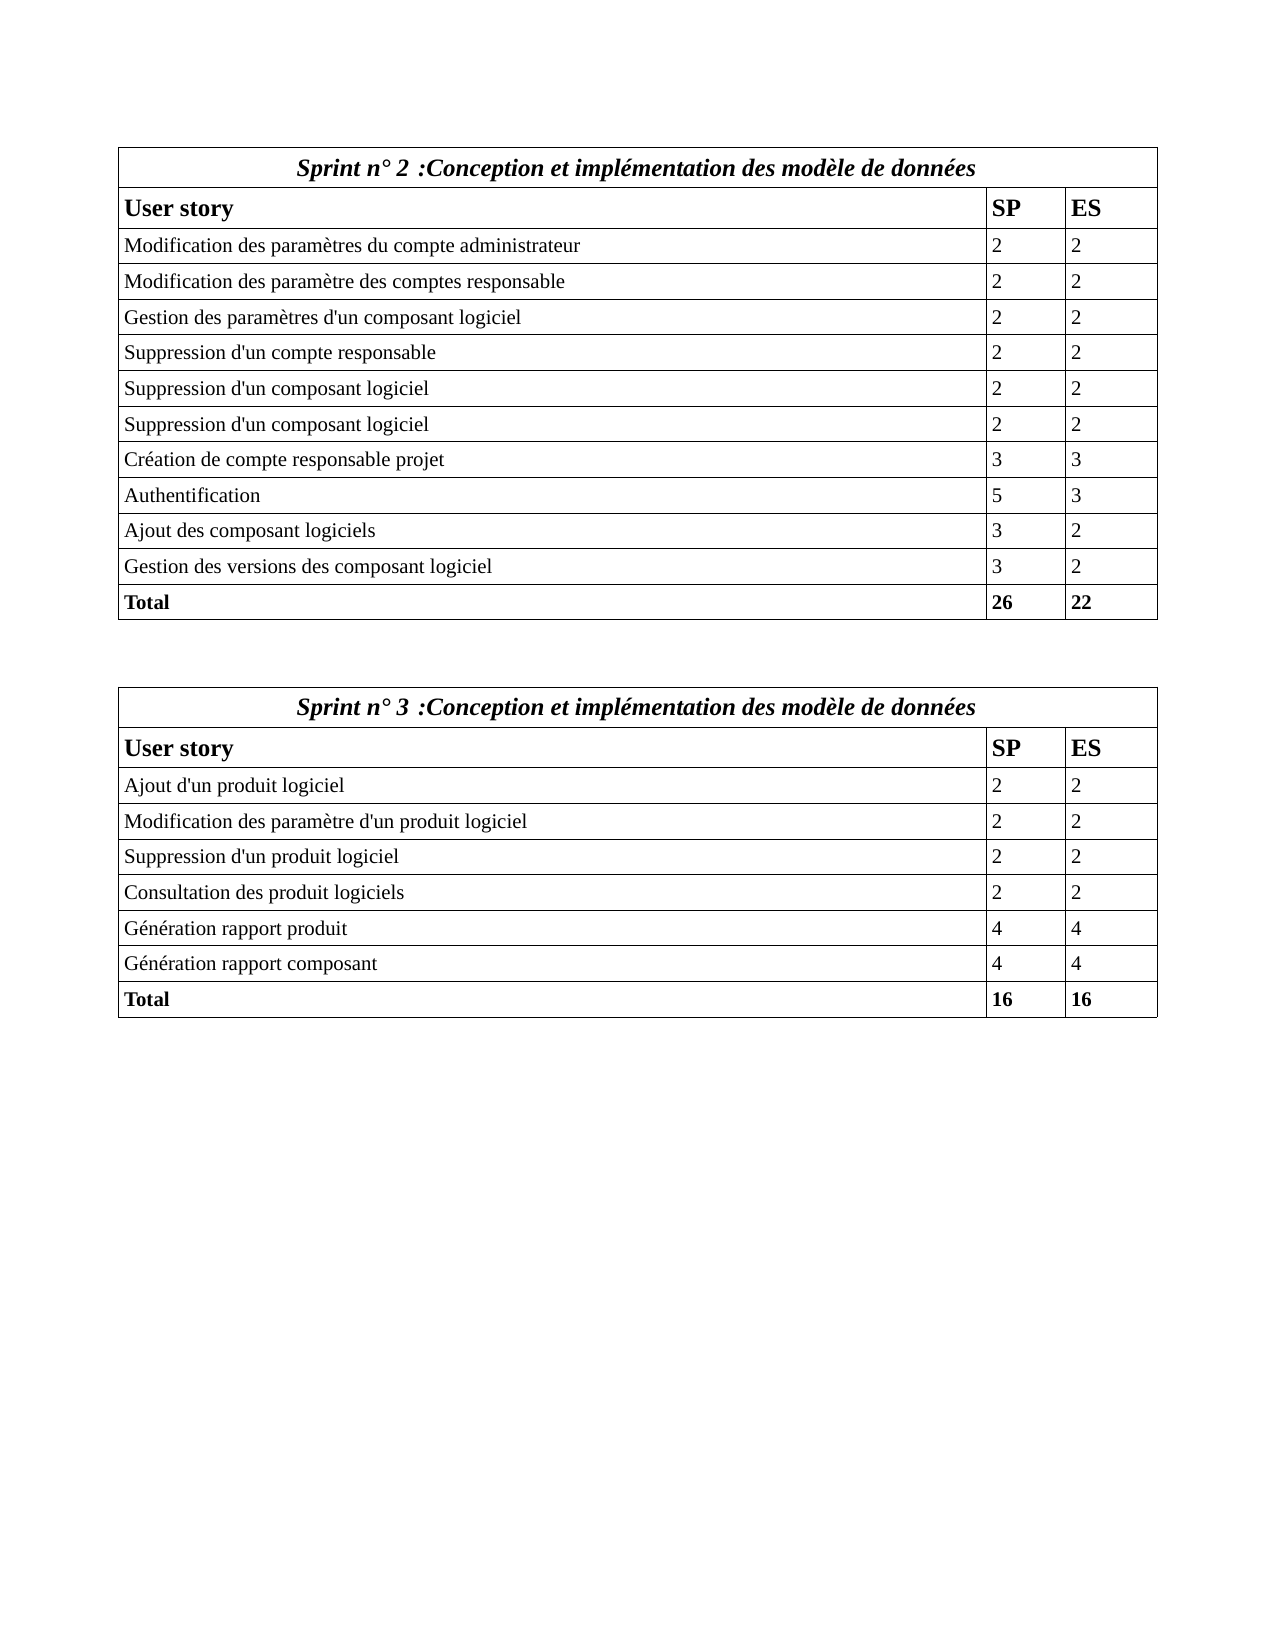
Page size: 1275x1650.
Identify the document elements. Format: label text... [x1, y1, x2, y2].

table_cell Modification des paramètre des comptes responsable [119, 264, 986, 299]
table_cell 2 [1066, 335, 1157, 370]
table_cell 3 [1066, 442, 1157, 477]
table_cell Suppression d'un compte responsable [119, 335, 986, 370]
table_cell ES [1066, 728, 1157, 767]
table_cell Suppression d'un composant logiciel [119, 371, 986, 406]
table_header Sprint n° 3 :Conception et implémentation des modèle de données [119, 688, 1157, 727]
table_cell 2 [1066, 549, 1157, 584]
table_cell 2 [1066, 371, 1157, 406]
table_cell 5 [987, 478, 1065, 512]
table_cell Authentification [119, 478, 986, 512]
table_cell 2 [1066, 407, 1157, 441]
table_cell 2 [1066, 514, 1157, 548]
table_cell 2 [1066, 875, 1157, 910]
table_cell Suppression d'un composant logiciel [119, 407, 986, 441]
table_cell 2 [987, 407, 1065, 441]
table_cell 4 [1066, 946, 1157, 981]
table_cell Suppression d'un produit logiciel [119, 840, 986, 874]
table_cell Gestion des versions des composant logiciel [119, 549, 986, 584]
table_cell 16 [1066, 982, 1157, 1017]
table_cell 2 [1066, 300, 1157, 334]
table_cell 2 [987, 371, 1065, 406]
table_cell 3 [987, 514, 1065, 548]
table_cell 2 [987, 300, 1065, 334]
table_cell 3 [987, 442, 1065, 477]
table_cell Total [119, 585, 986, 619]
table_cell User story [119, 188, 986, 227]
table_cell Total [119, 982, 986, 1017]
table_cell 22 [1066, 585, 1157, 619]
table_cell 2 [987, 875, 1065, 910]
table_cell 2 [987, 335, 1065, 370]
table_cell 2 [987, 229, 1065, 263]
table_cell 2 [1066, 229, 1157, 263]
table_cell SP [987, 188, 1065, 227]
table_cell 3 [1066, 478, 1157, 512]
table_cell Création de compte responsable projet [119, 442, 986, 477]
table_cell User story [119, 728, 986, 767]
table_cell 2 [987, 768, 1065, 803]
table_cell Gestion des paramètres d'un composant logiciel [119, 300, 986, 334]
table_cell 26 [987, 585, 1065, 619]
table_cell ES [1066, 188, 1157, 227]
table_cell 2 [987, 840, 1065, 874]
table_cell 16 [987, 982, 1065, 1017]
table_cell 2 [1066, 768, 1157, 803]
table_cell Modification des paramètre d'un produit logiciel [119, 804, 986, 838]
table_cell 2 [1066, 264, 1157, 299]
table_cell Consultation des produit logiciels [119, 875, 986, 910]
table_cell SP [987, 728, 1065, 767]
table_cell Modification des paramètres du compte administrateur [119, 229, 986, 263]
table_header Sprint n° 2 :Conception et implémentation des modèle de données [119, 148, 1157, 187]
table_cell Ajout des composant logiciels [119, 514, 986, 548]
table_cell 2 [1066, 804, 1157, 838]
table_cell 4 [1066, 911, 1157, 945]
table_cell 2 [987, 264, 1065, 299]
table_cell 4 [987, 911, 1065, 945]
table_cell 3 [987, 549, 1065, 584]
table_cell 2 [987, 804, 1065, 838]
table_cell Génération rapport produit [119, 911, 986, 945]
table_cell 2 [1066, 840, 1157, 874]
table_cell 4 [987, 946, 1065, 981]
table_cell Ajout d'un produit logiciel [119, 768, 986, 803]
table_cell Génération rapport composant [119, 946, 986, 981]
